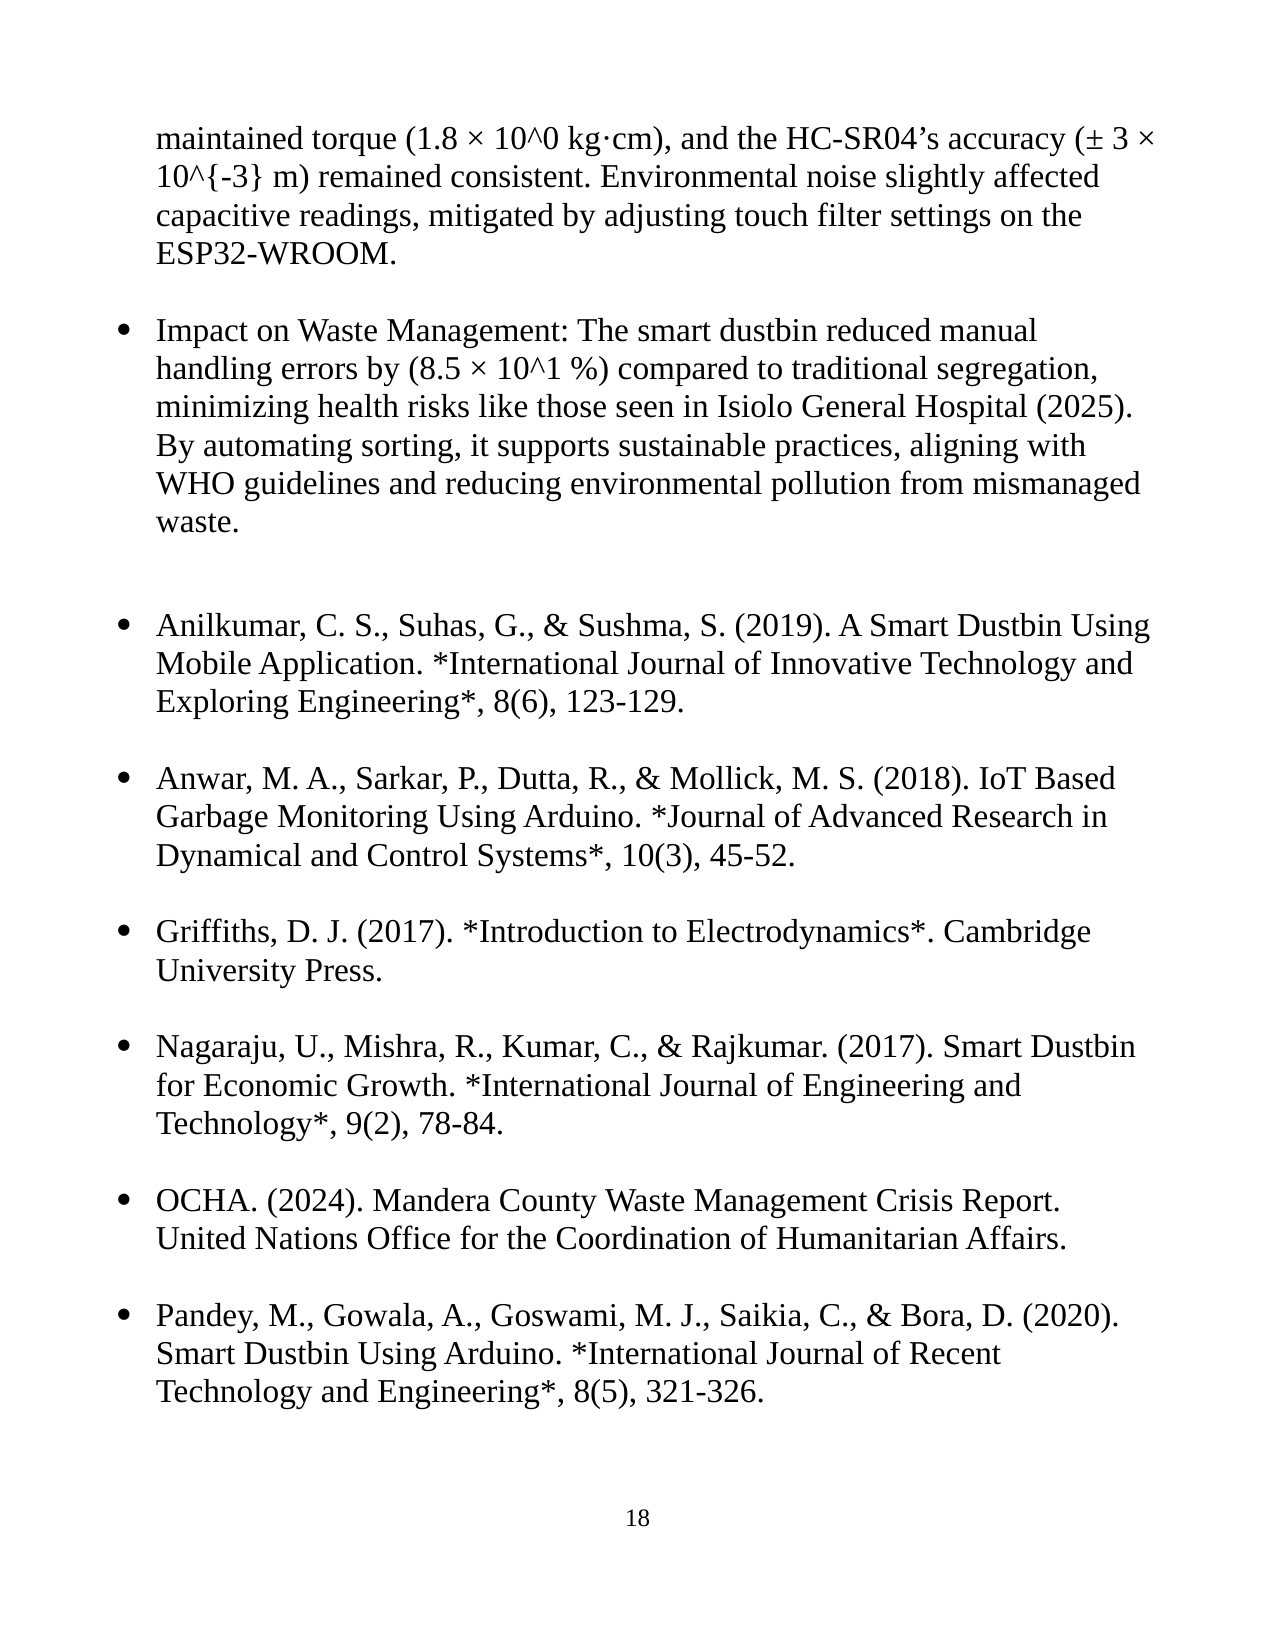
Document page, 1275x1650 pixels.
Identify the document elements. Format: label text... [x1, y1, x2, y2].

list Anwar, M. A., Sarkar, P., Dutta, R., & Mollick, M. S. (2018). IoT Based Garbage Monitoring Using Arduino. *Journal of Advanced Research in Dynamical and Control Systems*, 10(3), 45-52. [118, 758, 1157, 873]
list Nagaraju, U., Mishra, R., Kumar, C., & Rajkumar. (2017). Smart Dustbin for Economic Growth. *International Journal of Engineering and Technology*, 9(2), 78-84. [118, 1027, 1157, 1142]
list Impact on Waste Management: The smart dustbin reduced manual handling errors by (8.5 × 10^1 %) compared to traditional segregation, minimizing health risks like those seen in Isiolo General Hospital (2025). By automating sorting, it supports sustainable practices, aligning with WHO guidelines and reducing environmental pollution from mismanaged waste. [118, 310, 1157, 540]
list maintained torque (1.8 × 10^0 kg·cm), and the HC-SR04’s accuracy (± 3 × 10^{-3} m) remained consistent. Environmental noise slightly affected capacitive readings, mitigated by adjusting touch filter settings on the ESP32-WROOM. [118, 118, 1157, 271]
list Griffiths, D. J. (2017). *Introduction to Electrodynamics*. Cambridge University Press. [118, 912, 1157, 988]
list OCHA. (2024). Mandera County Waste Management Crisis Report. United Nations Office for the Coordination of Humanitarian Affairs. [118, 1180, 1157, 1257]
list Anilkumar, C. S., Suhas, G., & Sushma, S. (2019). A Smart Dustbin Using Mobile Application. *International Journal of Innovative Technology and Exploring Engineering*, 8(6), 123-129. [118, 605, 1157, 720]
list Pandey, M., Gowala, A., Goswami, M. J., Saikia, C., & Bora, D. (2020). Smart Dustbin Using Arduino. *International Journal of Recent Technology and Engineering*, 8(5), 321-326. [118, 1295, 1157, 1410]
